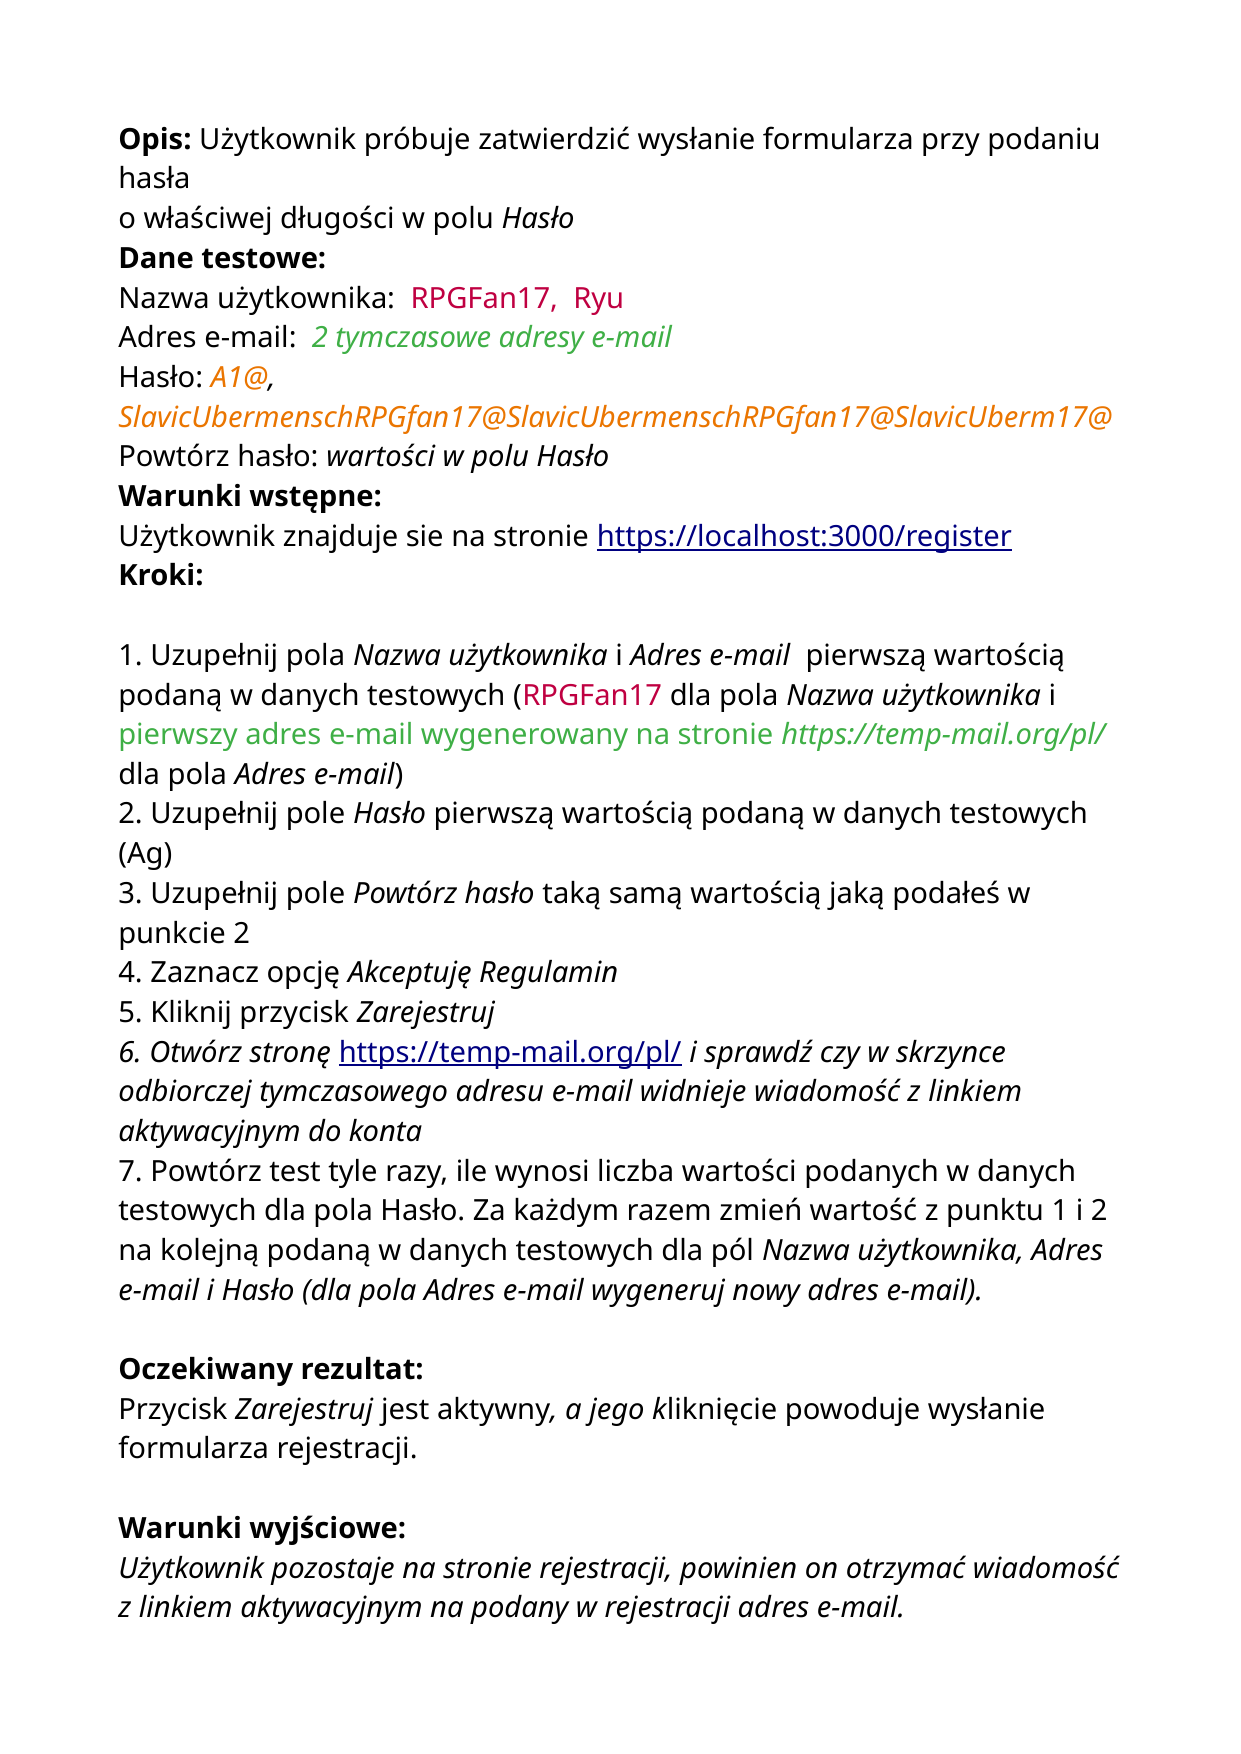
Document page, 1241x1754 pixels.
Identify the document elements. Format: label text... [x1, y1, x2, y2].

text Użytkownik znajduje sie na stronie https://localhost:3000/register [118, 515, 1122, 555]
text 4. Zaznacz opcję Akceptuję Regulamin [118, 952, 1122, 991]
text Powtórz hasło: wartości w polu Hasło [118, 436, 1122, 475]
text 5. Kliknij przycisk Zarejestruj [118, 991, 1122, 1031]
text 3. Uzupełnij pole Powtórz hasło taką samą wartością jaką podałeś w punkcie 2 [118, 872, 1122, 952]
text 1. Uzupełnij pola Nazwa użytkownika i Adres e-mail pierwszą wartością podaną w danych testowych (RPGFan17 dla pola Nazwa użytkownika i pierwszy adres e-mail wygenerowany na stronie https://temp-mail.org/pl/ dla pola Adres e-mail) [118, 634, 1122, 793]
text 2. Uzupełnij pole Hasło pierwszą wartością podaną w danych testowych (Ag) [118, 793, 1122, 872]
text Przycisk Zarejestruj jest aktywny, a jego kliknięcie powoduje wysłanie formularza rejestracji. [118, 1388, 1122, 1467]
text Nazwa użytkownika: RPGFan17, Ryu [118, 277, 1122, 317]
text Warunki wstępne: [118, 475, 1122, 515]
text 6. Otwórz stronę https://temp-mail.org/pl/ i sprawdź czy w skrzynce odbiorczej tymczasowego adresu e-mail widnieje wiadomość z linkiem aktywacyjnym do konta [118, 1031, 1122, 1150]
text Hasło: A1@, [118, 356, 1122, 396]
text Opis: Użytkownik próbuje zatwierdzić wysłanie formularza przy podaniu hasła [118, 118, 1122, 197]
text Kroki: [118, 555, 1122, 594]
text Oczekiwany rezultat: [118, 1348, 1122, 1388]
text 7. Powtórz test tyle razy, ile wynosi liczba wartości podanych w danych testowych dla pola Hasło. Za każdym razem zmień wartość z punktu 1 i 2 na kolejną podaną w danych testowych dla pól Nazwa użytkownika, Adres e-mail i Hasło (dla pola Adres e-mail wygeneruj nowy adres e-mail). [118, 1150, 1122, 1309]
text Dane testowe: [118, 237, 1122, 277]
text SlavicUbermenschRPGfan17@SlavicUbermenschRPGfan17@SlavicUberm17@ [118, 396, 1122, 436]
text Adres e-mail: 2 tymczasowe adresy e-mail [118, 317, 1122, 356]
text Użytkownik pozostaje na stronie rejestracji, powinien on otrzymać wiadomość z linkiem aktywacyjnym na podany w rejestracji adres e-mail. [118, 1547, 1122, 1626]
text o właściwej długości w polu Hasło [118, 197, 1122, 237]
text Warunki wyjściowe: [118, 1507, 1122, 1547]
